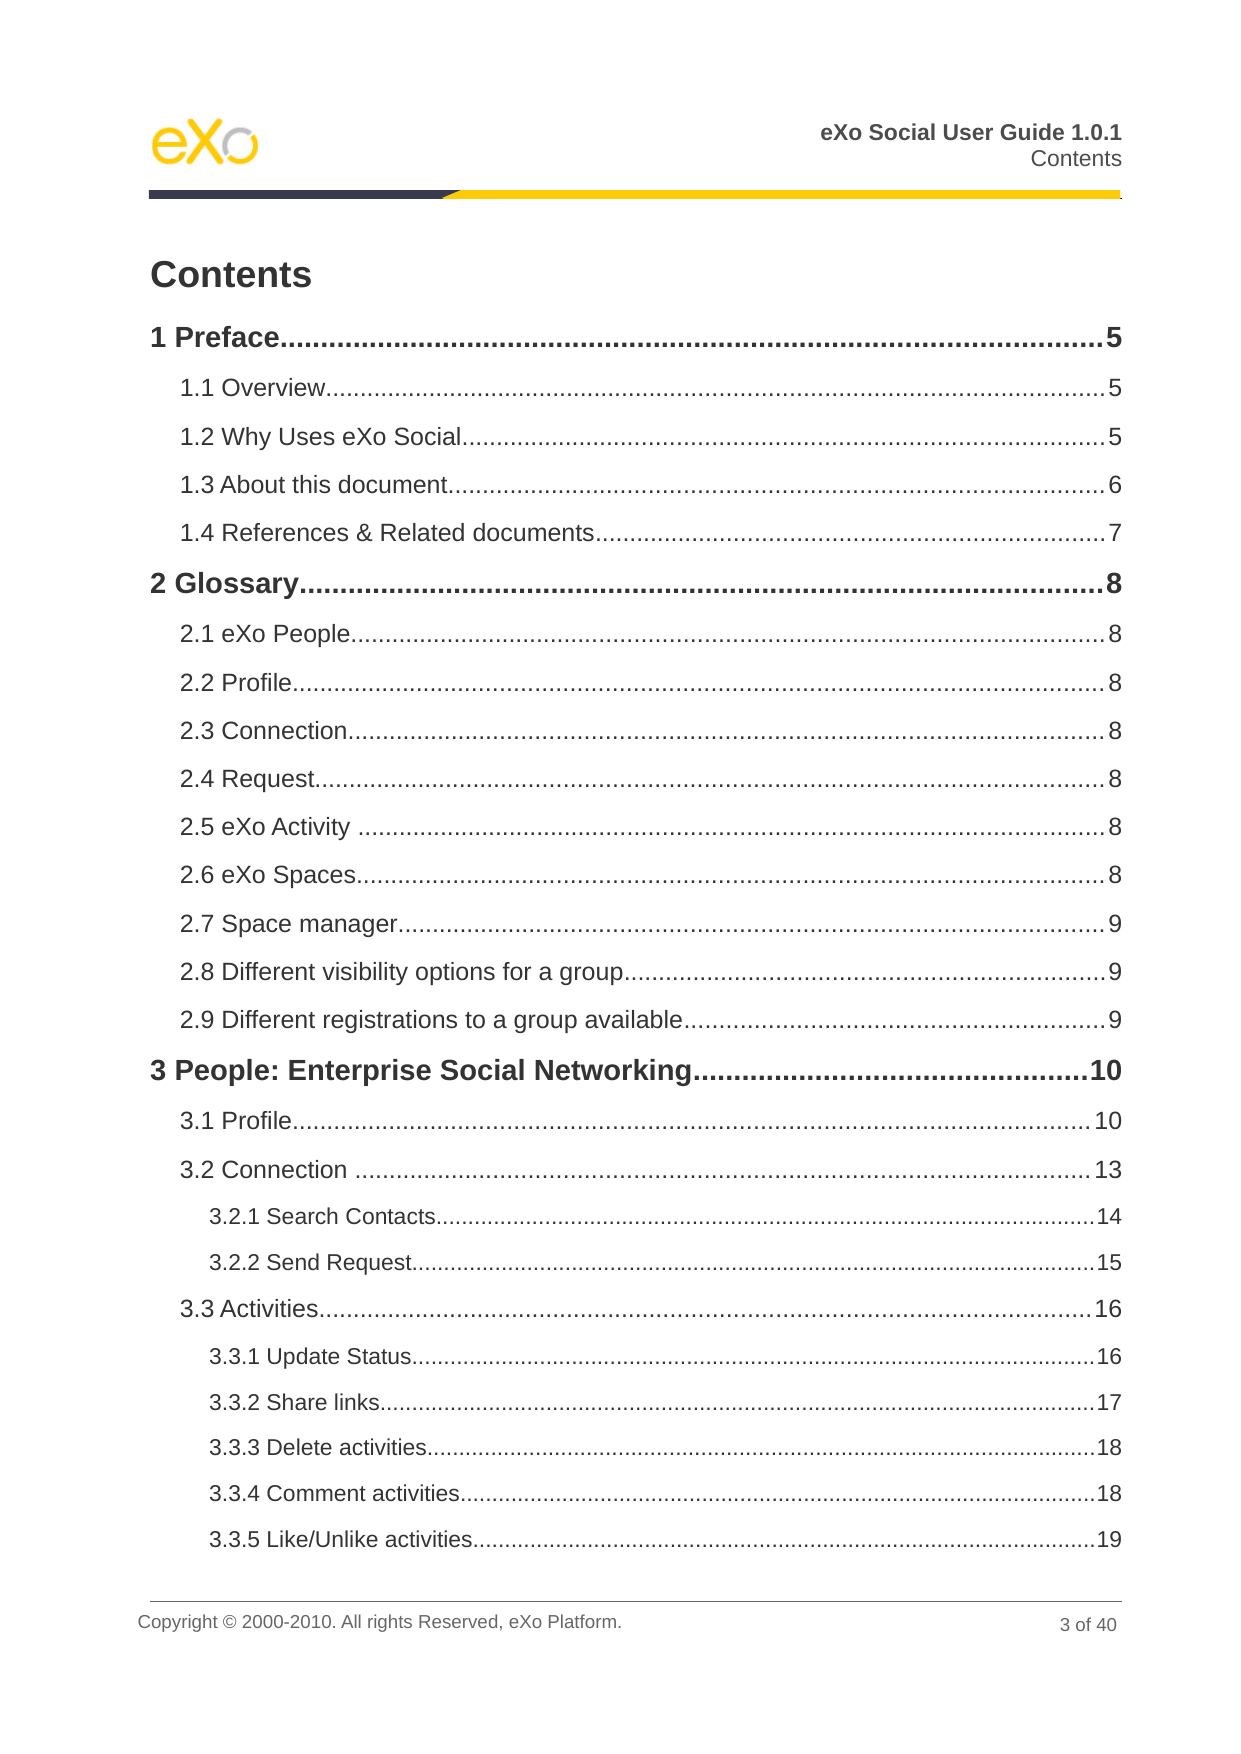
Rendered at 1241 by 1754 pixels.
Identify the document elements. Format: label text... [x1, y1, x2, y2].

text 3.3.1 Update Status 16 [209, 1343, 1122, 1369]
text 1.4 References & Related documents 7 [179, 518, 1122, 547]
text 3.2.2 Send Request 15 [209, 1249, 1122, 1275]
text 3.3.3 Delete activities 18 [209, 1434, 1122, 1461]
text 2.8 Different visibility options for a group 9 [179, 957, 1122, 986]
text 2.7 Space manager 9 [179, 909, 1122, 937]
text 2.9 Different registrations to a group available 9 [179, 1005, 1122, 1034]
text 2.5 eXo Activity 8 [179, 812, 1122, 841]
subtitle Contents [150, 253, 1122, 296]
picture [152, 118, 259, 165]
text 3 People: Enterprise Social Networking 10 [150, 1053, 1122, 1087]
text 1.3 About this document 6 [179, 470, 1122, 498]
text 3.2.1 Search Contacts 14 [209, 1203, 1122, 1229]
text 3.3.2 Share links 17 [209, 1388, 1122, 1415]
text 3.3.5 Like/Unlike activities 19 [209, 1526, 1122, 1552]
text 2.3 Connection 8 [179, 716, 1122, 744]
text 3.3 Activities 16 [179, 1294, 1122, 1323]
text 3.1 Profile 10 [179, 1106, 1122, 1135]
text 2.2 Profile 8 [179, 667, 1122, 696]
text 2.1 eXo People 8 [179, 619, 1122, 648]
picture [148, 190, 1121, 199]
text 2.6 eXo Spaces 8 [179, 860, 1122, 889]
text 1.2 Why Uses eXo Social 5 [179, 422, 1122, 450]
text 1.1 Overview 5 [179, 373, 1122, 402]
text 3.2 Connection 13 [179, 1154, 1122, 1183]
text 2 Glossary 8 [150, 566, 1122, 600]
text 2.4 Request 8 [179, 764, 1122, 793]
text 3.3.4 Comment activities 18 [209, 1480, 1122, 1507]
text 1 Preface 5 [150, 320, 1122, 354]
